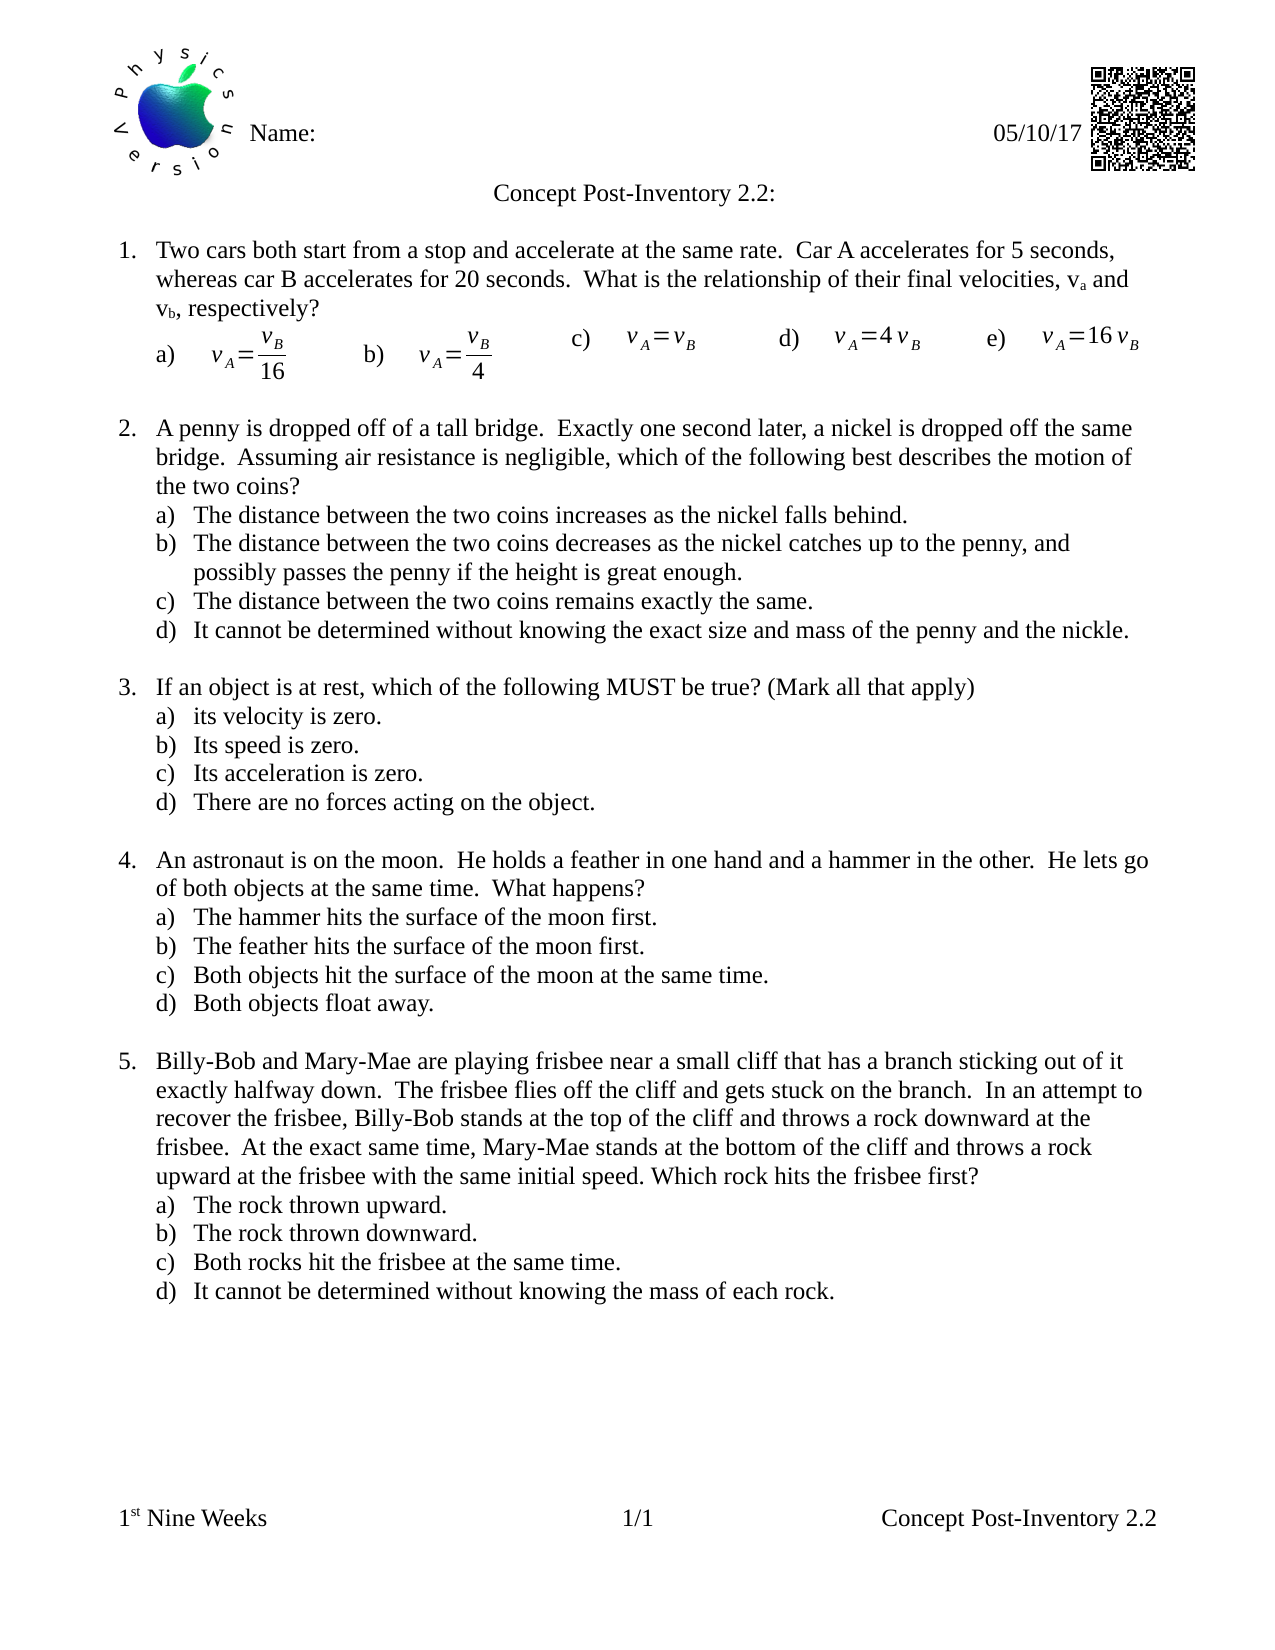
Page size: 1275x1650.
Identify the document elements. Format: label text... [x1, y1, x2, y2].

list The distance between the two coins remains exactly the same. [156, 586, 1157, 615]
list The distance between the two coins decreases as the nickel catches up to the penny, and possibly passes the penny if the height is great enough. [156, 528, 1157, 586]
text Concept Post-Inventory 2.2: [118, 176, 1157, 207]
list Billy-Bob and Mary-Mae are playing frisbee near a small cliff that has a branch sticking out of it exactly halfway down. The frisbee flies off the cliff and gets stuck on the branch. In an attempt to recover the frisbee, Billy-Bob stands at the top of the cliff and throws a rock downward at the frisbee. At the exact same time, Mary-Mae stands at the bottom of the cliff and throws a rock upward at the frisbee with the same initial speed. Which rock hits the frisbee first? [118, 1046, 1157, 1190]
list A penny is dropped off of a tall bridge. Exactly one second later, a nickel is dropped off the same bridge. Assuming air resistance is negligible, which of the following best describes the motion of the two coins? [118, 413, 1157, 500]
list The rock thrown downward. [156, 1218, 1157, 1247]
list its velocity is zero. [156, 701, 1157, 730]
list The distance between the two coins increases as the nickel falls behind. [156, 500, 1157, 528]
list If an object is at rest, which of the following MUST be true? (Mark all that apply) [118, 672, 1157, 701]
picture [1082, 58, 1203, 179]
list The hammer hits the surface of the moon first. [156, 902, 1157, 931]
list It cannot be determined without knowing the exact size and mass of the penny and the nickle. [156, 615, 1157, 643]
list Its speed is zero. [156, 730, 1157, 758]
picture [113, 48, 234, 176]
list An astronaut is on the moon. He holds a feather in one hand and a hammer in the other. He lets go of both objects at the same time. What happens? [118, 845, 1157, 902]
list The rock thrown upward. [156, 1190, 1157, 1218]
list There are no forces acting on the object. [156, 787, 1157, 816]
list Both rocks hit the frisbee at the same time. [156, 1247, 1157, 1276]
list It cannot be determined without knowing the mass of each rock. [156, 1276, 1157, 1305]
list Two cars both start from a stop and accelerate at the same rate. Car A accelerates for 5 seconds, whereas car B accelerates for 20 seconds. What is the relationship of their final velocities, va and vb, respectively? [118, 236, 1157, 322]
list Both objects float away. [156, 988, 1157, 1017]
list Both objects hit the surface of the moon at the same time. [156, 960, 1157, 988]
list The feather hits the surface of the moon first. [156, 931, 1157, 960]
list Its acceleration is zero. [156, 758, 1157, 787]
